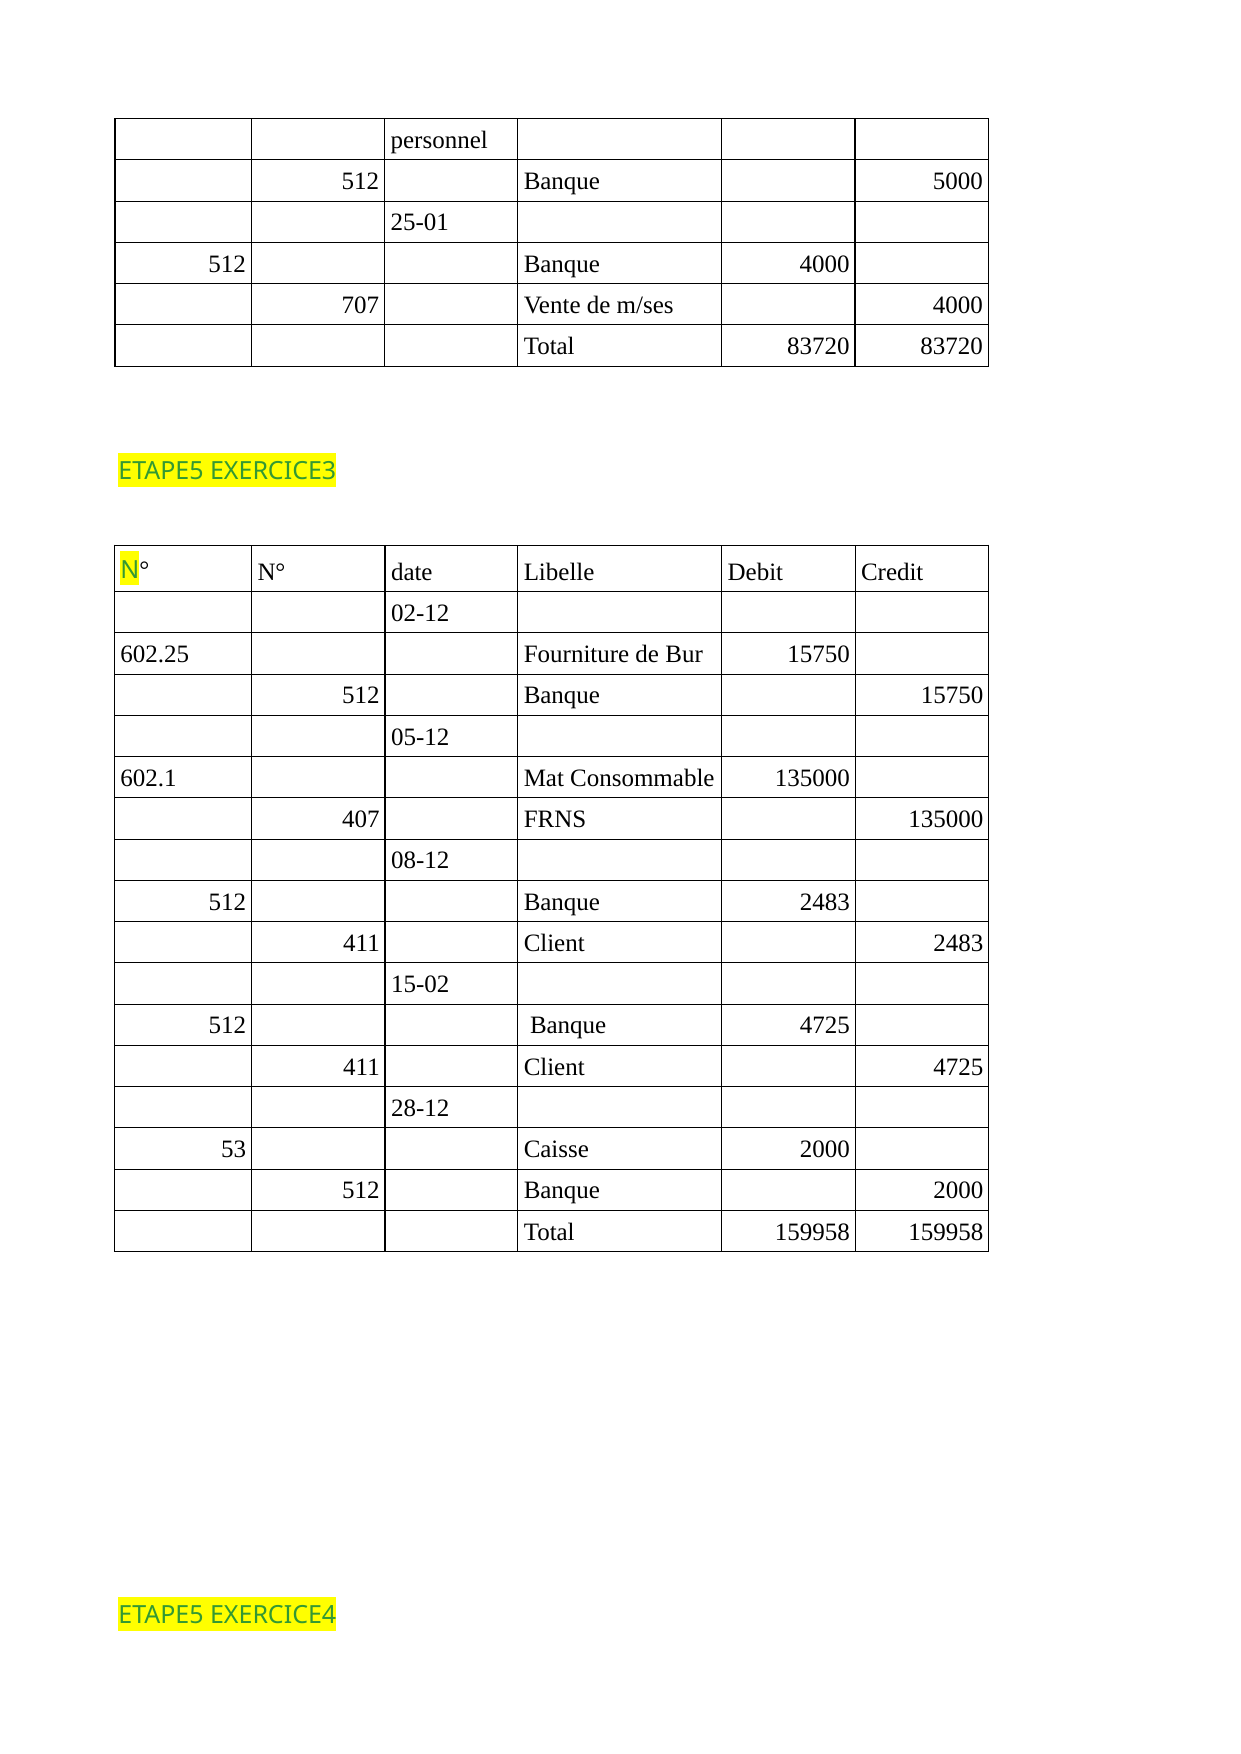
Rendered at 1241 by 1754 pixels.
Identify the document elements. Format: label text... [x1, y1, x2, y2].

table_cell [116, 284, 251, 324]
table_cell [518, 716, 721, 756]
table_cell [116, 160, 251, 201]
table_cell [722, 1046, 855, 1086]
table_cell Mat Consommable [518, 757, 721, 797]
table_cell 28-12 [386, 1087, 517, 1127]
table_cell Vente de m/ses [518, 284, 721, 324]
table_cell 602.1 [115, 757, 251, 797]
table_cell [115, 716, 251, 756]
table_cell [856, 840, 988, 880]
table_cell [252, 1087, 384, 1127]
table_cell [385, 160, 517, 201]
table_cell [722, 592, 855, 632]
table_header date [386, 546, 517, 591]
table_cell 707 [252, 284, 384, 324]
table_cell [722, 675, 855, 715]
table_cell [856, 1005, 988, 1045]
table_cell [386, 881, 517, 921]
table_cell [386, 798, 517, 838]
table_cell Client [518, 922, 721, 962]
table_cell [252, 1005, 384, 1045]
table_cell Banque [518, 1005, 721, 1045]
table_cell Caisse [518, 1128, 721, 1168]
table_cell [856, 757, 988, 797]
table_cell 159958 [722, 1211, 855, 1251]
table_cell [856, 1128, 988, 1168]
table_cell 08-12 [386, 840, 517, 880]
table_cell 53 [115, 1128, 251, 1168]
table_cell [252, 757, 384, 797]
table_cell [722, 963, 855, 1003]
table_cell [722, 284, 854, 324]
table_cell 512 [252, 1170, 384, 1210]
table_cell [386, 1170, 517, 1210]
table_cell [518, 840, 721, 880]
table_cell 25-01 [385, 202, 517, 242]
table_cell [722, 798, 855, 838]
table_cell [385, 284, 517, 324]
table_cell 512 [252, 160, 384, 201]
table_cell personnel [385, 119, 517, 159]
table_cell 407 [252, 798, 384, 838]
table_cell [386, 1005, 517, 1045]
table_cell 2483 [722, 881, 855, 921]
table_cell 2000 [856, 1170, 988, 1210]
table_cell [116, 202, 251, 242]
table_cell [115, 798, 251, 838]
table_cell Client [518, 1046, 721, 1086]
table_cell [518, 592, 721, 632]
table_cell [386, 633, 517, 673]
table_cell 4725 [856, 1046, 988, 1086]
table_cell 4000 [722, 243, 854, 283]
table_header Credit [856, 546, 988, 591]
table_cell [856, 119, 988, 159]
table_cell 15750 [856, 675, 988, 715]
table_cell Banque [518, 675, 721, 715]
table_cell [722, 922, 855, 962]
table_cell [252, 325, 384, 366]
table_cell [115, 592, 251, 632]
table_cell [722, 1170, 855, 1210]
table_cell [722, 716, 855, 756]
table_cell [722, 840, 855, 880]
table_cell [252, 1128, 384, 1168]
table_cell 411 [252, 922, 384, 962]
table_cell [115, 840, 251, 880]
table_cell 512 [116, 243, 251, 283]
table_cell [518, 963, 721, 1003]
table_cell Fourniture de Bur [518, 633, 721, 673]
table_header N° [252, 546, 384, 591]
table_cell [252, 202, 384, 242]
table_cell 83720 [722, 325, 854, 366]
table_cell Total [518, 1211, 721, 1251]
text ETAPE5 EXERCICE3 [118, 453, 1122, 487]
table_cell [385, 325, 517, 366]
table_cell [115, 1046, 251, 1086]
table_cell Total [518, 325, 721, 366]
table_cell [252, 1211, 384, 1251]
table_cell [856, 716, 988, 756]
table_cell [722, 160, 854, 201]
table_cell [386, 757, 517, 797]
table_cell [115, 675, 251, 715]
table_cell [385, 243, 517, 283]
table_cell 135000 [722, 757, 855, 797]
table_cell [856, 963, 988, 1003]
table_cell 159958 [856, 1211, 988, 1251]
table_header Libelle [518, 546, 721, 591]
table_cell FRNS [518, 798, 721, 838]
table_cell Banque [518, 243, 721, 283]
table_cell [518, 202, 721, 242]
table_cell [386, 922, 517, 962]
table_cell [116, 325, 251, 366]
table_cell 512 [252, 675, 384, 715]
table_cell [856, 1087, 988, 1127]
table_cell [252, 592, 384, 632]
table_cell [252, 243, 384, 283]
table_cell 02-12 [386, 592, 517, 632]
table_cell [386, 1211, 517, 1251]
table_header N° [115, 546, 251, 591]
table_cell 135000 [856, 798, 988, 838]
table_cell [856, 881, 988, 921]
table_cell [856, 202, 988, 242]
table_cell [252, 840, 384, 880]
table_header Debit [722, 546, 855, 591]
table_cell [386, 675, 517, 715]
table_cell 2000 [722, 1128, 855, 1168]
table_cell Banque [518, 881, 721, 921]
table_cell Banque [518, 160, 721, 201]
table_cell [722, 119, 854, 159]
table_cell 2483 [856, 922, 988, 962]
table_cell [856, 592, 988, 632]
table_cell [518, 1087, 721, 1127]
table_cell 512 [115, 1005, 251, 1045]
table_cell Banque [518, 1170, 721, 1210]
table_cell 411 [252, 1046, 384, 1086]
table_cell [722, 1087, 855, 1127]
table_cell [115, 1087, 251, 1127]
table_cell [386, 1046, 517, 1086]
table_cell [386, 1128, 517, 1168]
table_cell [116, 119, 251, 159]
table_cell [115, 1211, 251, 1251]
table_cell [115, 922, 251, 962]
table_cell 83720 [856, 325, 988, 366]
table_cell 5000 [856, 160, 988, 201]
table_cell [252, 963, 384, 1003]
table_cell 15-02 [386, 963, 517, 1003]
table_cell [252, 716, 384, 756]
table_cell [856, 633, 988, 673]
table_cell [252, 119, 384, 159]
table_cell [722, 202, 854, 242]
table_cell [518, 119, 721, 159]
table_cell [856, 243, 988, 283]
table_cell 4000 [856, 284, 988, 324]
table_cell 05-12 [386, 716, 517, 756]
table_cell 4725 [722, 1005, 855, 1045]
table_cell [115, 1170, 251, 1210]
table_cell 15750 [722, 633, 855, 673]
table_cell 602.25 [115, 633, 251, 673]
table_cell [115, 963, 251, 1003]
text ETAPE5 EXERCICE4 [118, 1597, 1122, 1631]
table_cell [252, 633, 384, 673]
table_cell [252, 881, 384, 921]
table_cell 512 [115, 881, 251, 921]
